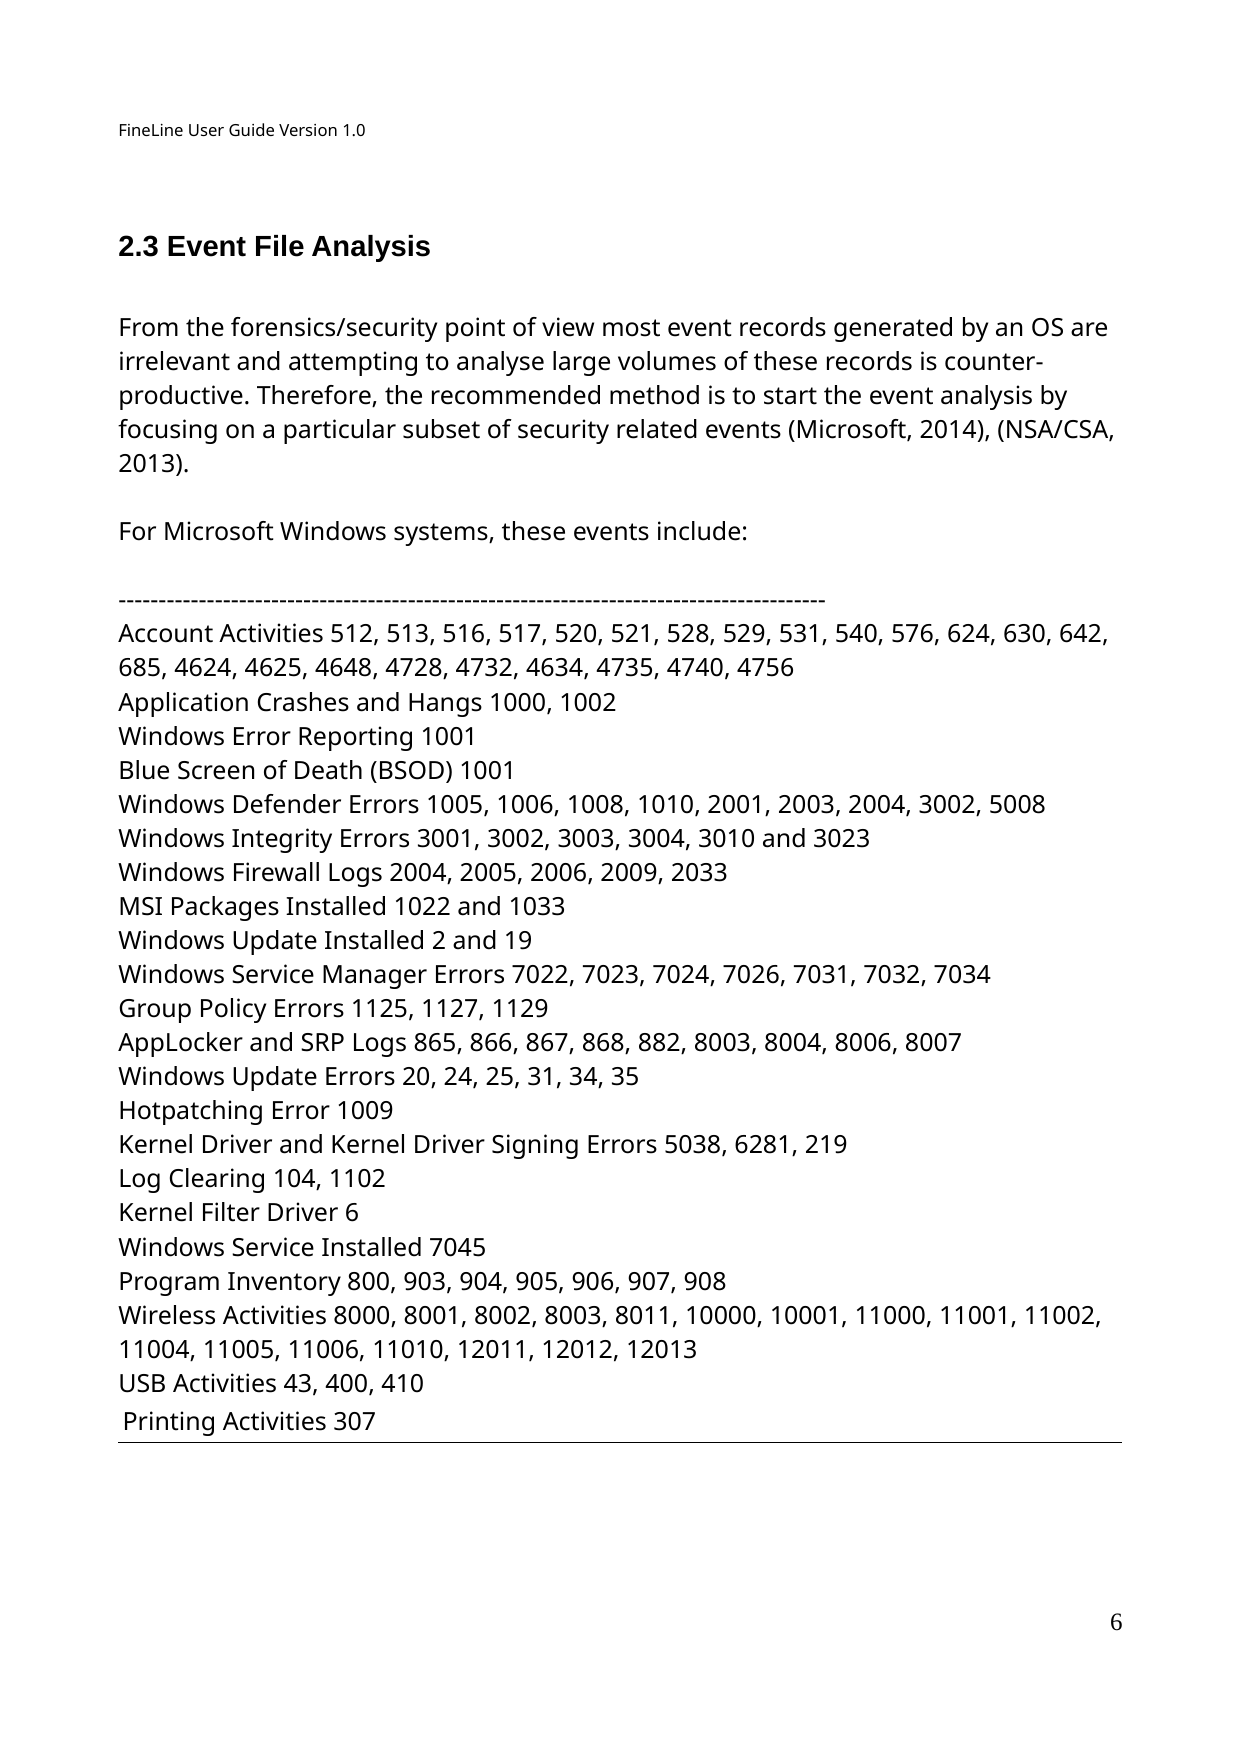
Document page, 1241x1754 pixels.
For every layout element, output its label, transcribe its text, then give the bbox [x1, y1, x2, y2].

text ---------------------------------------------------------------------------------------- [118, 582, 1122, 616]
text Windows Defender Errors 1005, 1006, 1008, 1010, 2001, 2003, 2004, 3002, 5008 [118, 786, 1122, 820]
text Windows Firewall Logs 2004, 2005, 2006, 2009, 2033 [118, 854, 1122, 888]
text Windows Update Errors 20, 24, 25, 31, 34, 35 [118, 1059, 1122, 1093]
subtitle 2.3 Event File Analysis [118, 229, 1122, 263]
text USB Activities 43, 400, 410 [118, 1365, 1122, 1399]
text Windows Integrity Errors 3001, 3002, 3003, 3004, 3010 and 3023 [118, 820, 1122, 854]
text From the forensics/security point of view most event records generated by an OS are irrelevant and attempting to analyse large volumes of these records is counter-productive. Therefore, the recommended method is to start the event analysis by focusing on a particular subset of security related events (Microsoft, 2014), (NSA/CSA, 2013). [118, 309, 1122, 480]
text Windows Update Installed 2 and 19 [118, 923, 1122, 957]
text AppLocker and SRP Logs 865, 866, 867, 868, 882, 8003, 8004, 8006, 8007 [118, 1025, 1122, 1059]
text Group Policy Errors 1125, 1127, 1129 [118, 991, 1122, 1025]
text MSI Packages Installed 1022 and 1033 [118, 888, 1122, 923]
text Windows Service Manager Errors 7022, 7023, 7024, 7026, 7031, 7032, 7034 [118, 957, 1122, 991]
text For Microsoft Windows systems, these events include: [118, 514, 1122, 548]
text Log Clearing 104, 1102 [118, 1161, 1122, 1195]
text Windows Error Reporting 1001 [118, 718, 1122, 752]
text Blue Screen of Death (BSOD) 1001 [118, 752, 1122, 786]
text Application Crashes and Hangs 1000, 1002 [118, 684, 1122, 718]
text Kernel Driver and Kernel Driver Signing Errors 5038, 6281, 219 [118, 1127, 1122, 1161]
text Windows Service Installed 7045 [118, 1229, 1122, 1263]
text Kernel Filter Driver 6 [118, 1195, 1122, 1229]
text Program Inventory 800, 903, 904, 905, 906, 907, 908 [118, 1263, 1122, 1297]
text Account Activities 512, 513, 516, 517, 520, 521, 528, 529, 531, 540, 576, 624, 630, 642, 685, 4624, 4625, 4648, 4728, 4732, 4634, 4735, 4740, 4756 [118, 616, 1122, 684]
text Printing Activities 307 [118, 1399, 1122, 1442]
text Wireless Activities 8000, 8001, 8002, 8003, 8011, 10000, 10001, 11000, 11001, 11002, 11004, 11005, 11006, 11010, 12011, 12012, 12013 [118, 1297, 1122, 1365]
text Hotpatching Error 1009 [118, 1093, 1122, 1127]
